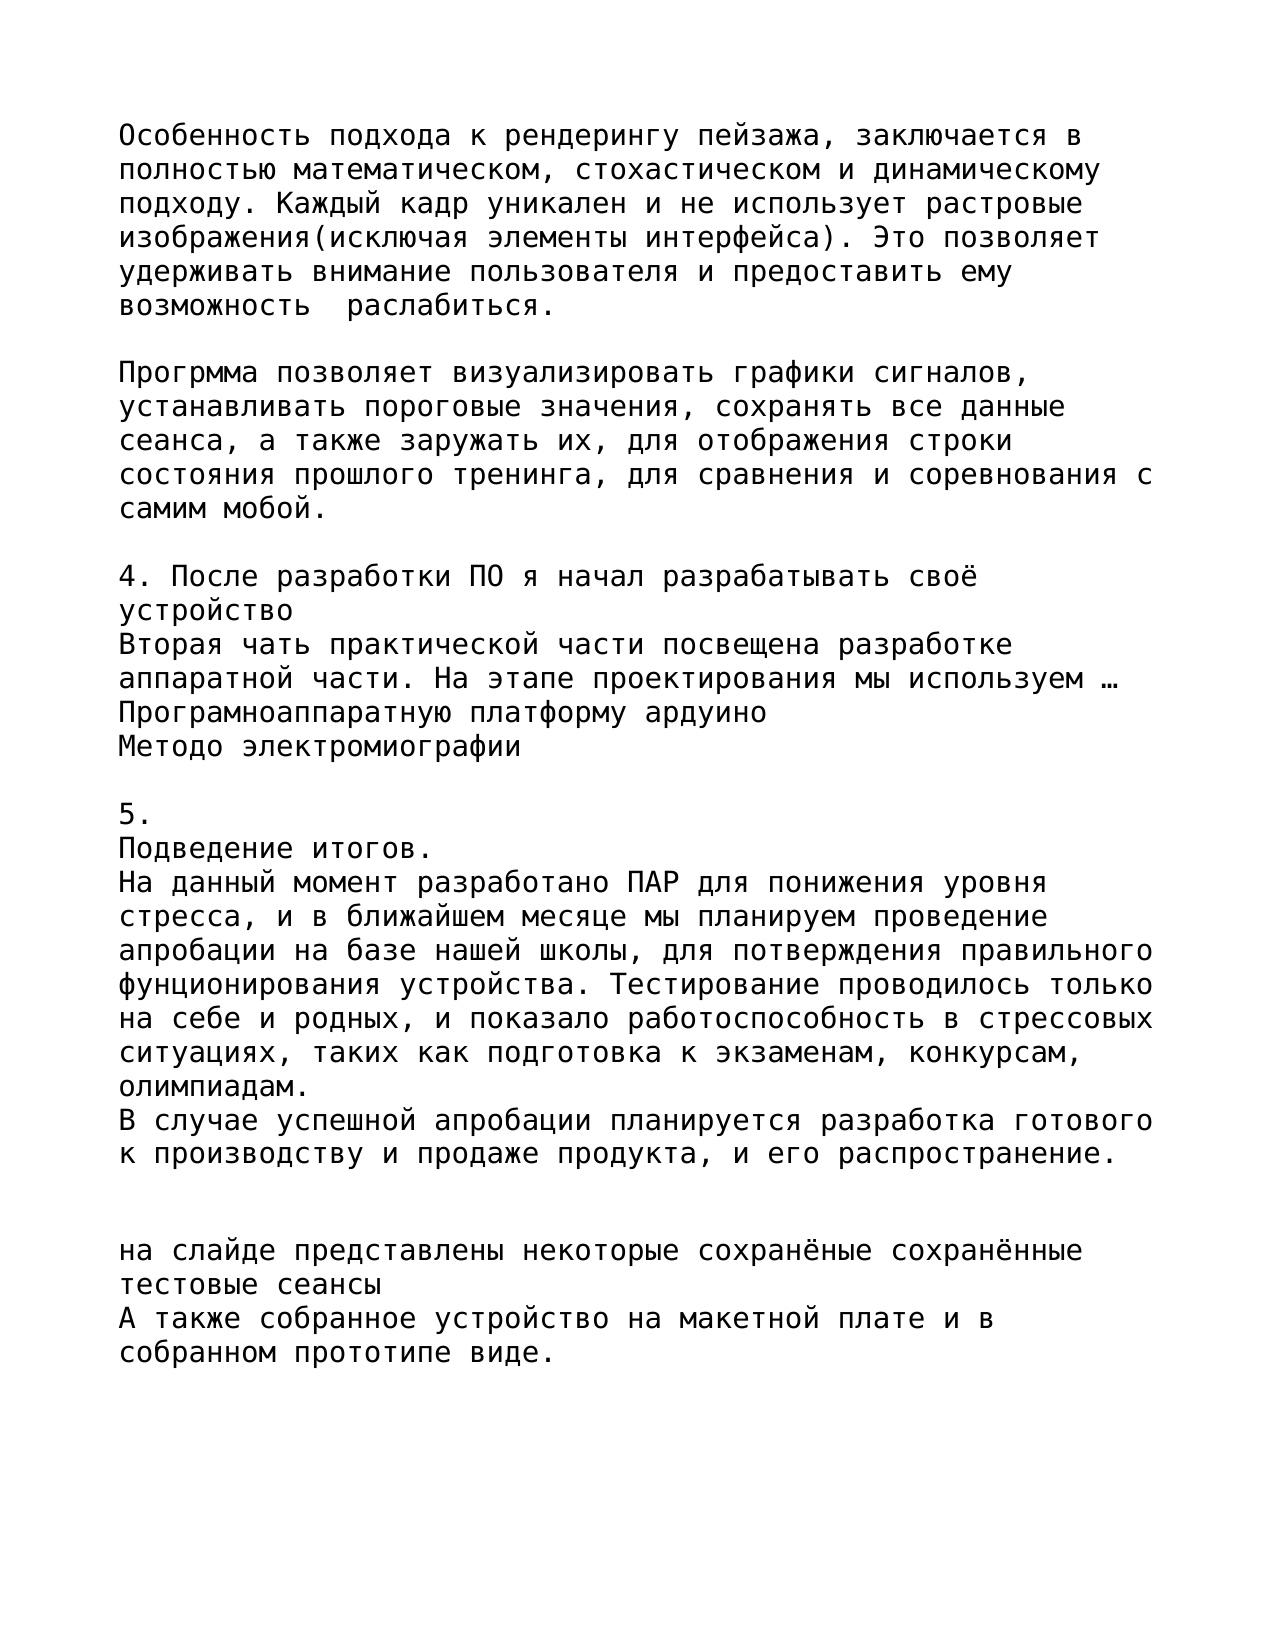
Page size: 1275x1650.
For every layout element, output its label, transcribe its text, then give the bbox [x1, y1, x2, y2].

text А также собранное устройство на макетной плате и в собранном прототипе виде. [118, 1301, 1157, 1369]
text Методо электромиографии [118, 729, 1157, 763]
text Особенность подхода к рендерингу пейзажа, заключается в полностью математическом, стохастическом и динамическому подходу. Каждый кадр уникален и не использует растровые изображения(исключая элементы интерфейса). Это позволяет удерживать внимание пользователя и предоставить ему возможность раслабиться. [118, 118, 1157, 322]
text 4. После разработки ПО я начал разрабатывать своё устройство [118, 559, 1157, 627]
text Програмноаппаратную платформу ардуино [118, 695, 1157, 729]
text В случае успешной апробации планируется разработка готового к производству и продаже продукта, и его распространение. [118, 1103, 1157, 1171]
text Подведение итогов. [118, 831, 1157, 865]
text на слайде представлены некоторые сохранёные сохранённые тестовые сеансы [118, 1233, 1157, 1301]
text Вторая чать практической части посвещена разработке аппаратной части. На этапе проектирования мы используем … [118, 627, 1157, 695]
text На данный момент разработано ПАР для понижения уровня стресса, и в ближайшем месяце мы планируем проведение апробации на базе нашей школы, для потверждения правильного фунционирования устройства. Тестирование проводилось только на себе и родных, и показало работоспособность в стрессовых ситуациях, таких как подготовка к экзаменам, конкурсам, олимпиадам. [118, 865, 1157, 1103]
text Прогрмма позволяет визуализировать графики сигналов, устанавливать пороговые значения, сохранять все данные сеанса, а также заружать их, для отображения строки состояния прошлого тренинга, для сравнения и соревнования с самим мобой. [118, 356, 1157, 526]
text 5. [118, 797, 1157, 831]
